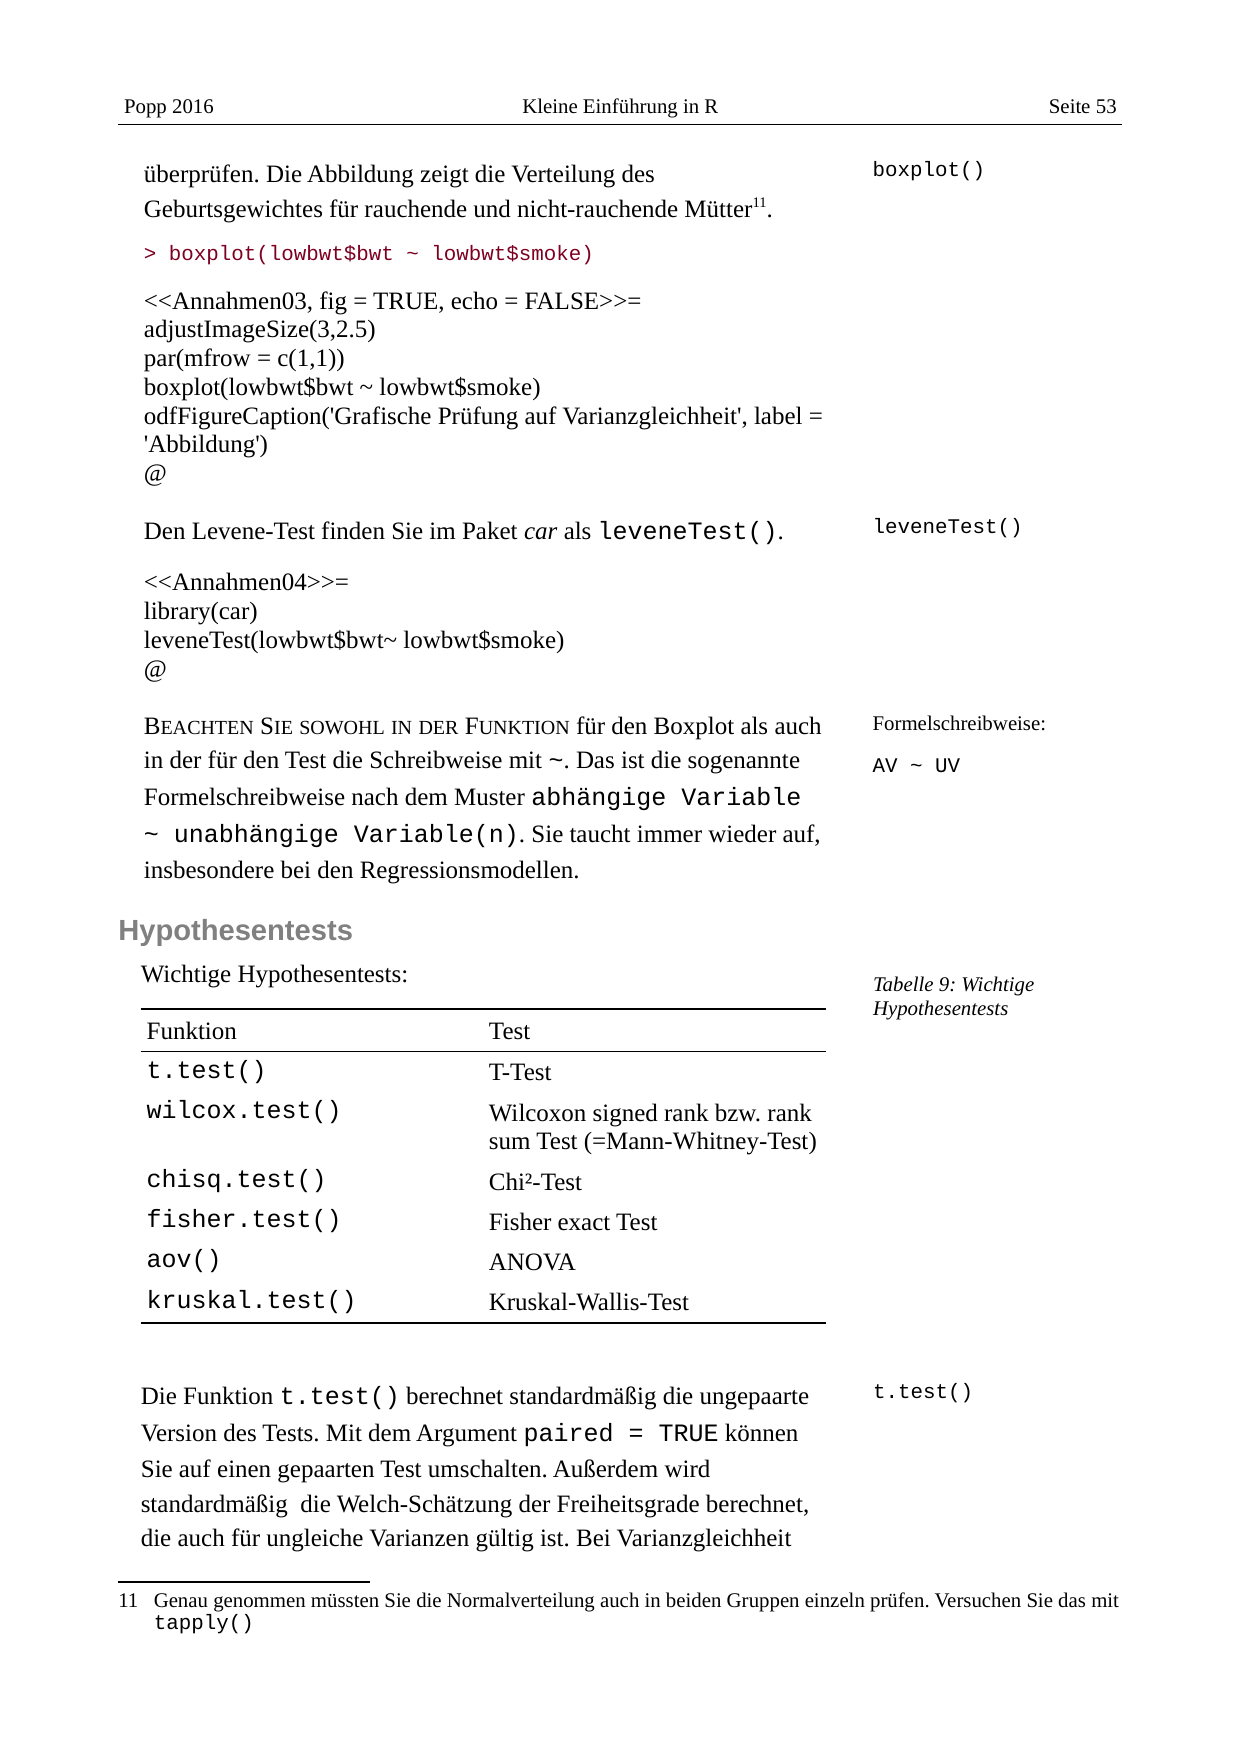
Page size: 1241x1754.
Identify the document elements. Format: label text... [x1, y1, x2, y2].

table_cell Beachten Sie sowohl in der Funktion für den Boxplot als auch in der für den Test die Schreibweise mit ~. Das ist die sogenannte Formelschreibweise nach dem Muster abhängige Variable ~ unabhängige Variable(n). Sie taucht immer wieder auf, insbesondere bei den Regressionsmodellen. [144, 711, 855, 899]
table_cell aov() [141, 1241, 483, 1281]
table_cell Kruskal-Wallis-Test [483, 1281, 826, 1322]
table_cell fisher.test() [141, 1201, 483, 1241]
table_cell chisq.test() [141, 1161, 483, 1201]
table_cell boxplot() [855, 159, 1123, 516]
table_cell T-Test [483, 1052, 826, 1092]
table_cell wilcox.test() [141, 1092, 483, 1161]
table_cell t.test() [855, 1381, 1123, 1552]
table_header Tabelle 9: Wichtige Hypothesentests [855, 959, 1123, 1381]
table_cell t.test() [141, 1052, 483, 1092]
table_header Wichtige Hypothesentests: [141, 959, 855, 1381]
table_header Test [483, 1010, 826, 1051]
table_cell ANOVA [483, 1241, 826, 1281]
subtitle Hypothesentests [118, 913, 1122, 947]
table_cell Die Funktion t.test() berechnet standardmäßig die ungepaarte Version des Tests. Mit dem Argument paired = TRUE können Sie auf einen gepaarten Test umschalten. Außerdem wird standardmäßig die Welch-Schätzung der Freiheitsgrade berechnet, die auch für ungleiche Varianzen gültig ist. Bei Varianzgleichheit [141, 1381, 855, 1552]
table_cell Chi²-Test [483, 1161, 826, 1201]
table_cell Fisher exact Test [483, 1201, 826, 1241]
table_cell leveneTest() [855, 516, 1123, 711]
table_cell kruskal.test() [141, 1281, 483, 1322]
table_cell Wilcoxon signed rank bzw. rank sum Test (=Mann-Whitney-Test) [483, 1092, 826, 1161]
table_cell Formelschreibweise: AV ~ UV [855, 711, 1123, 899]
table_cell überprüfen. Die Abbildung zeigt die Verteilung des Geburtsgewichtes für rauchende und nicht-rauchende Mütter. > boxplot(lowbwt$bwt ~ lowbwt$smoke) <<Annahmen03, fig = TRUE, echo = FALSE>>= adjustImageSize(3,2.5) par(mfrow = c(1,1)) boxplot(lowbwt$bwt ~ lowbwt$smoke) odfFigureCaption('Grafische Prüfung auf Varianzgleichheit', label = 'Abbildung') @ [144, 159, 855, 516]
table_cell Den Levene-Test finden Sie im Paket car als leveneTest(). <<Annahmen04>>= library(car) leveneTest(lowbwt$bwt~ lowbwt$smoke) @ [144, 516, 855, 711]
table_header Funktion [141, 1010, 483, 1051]
